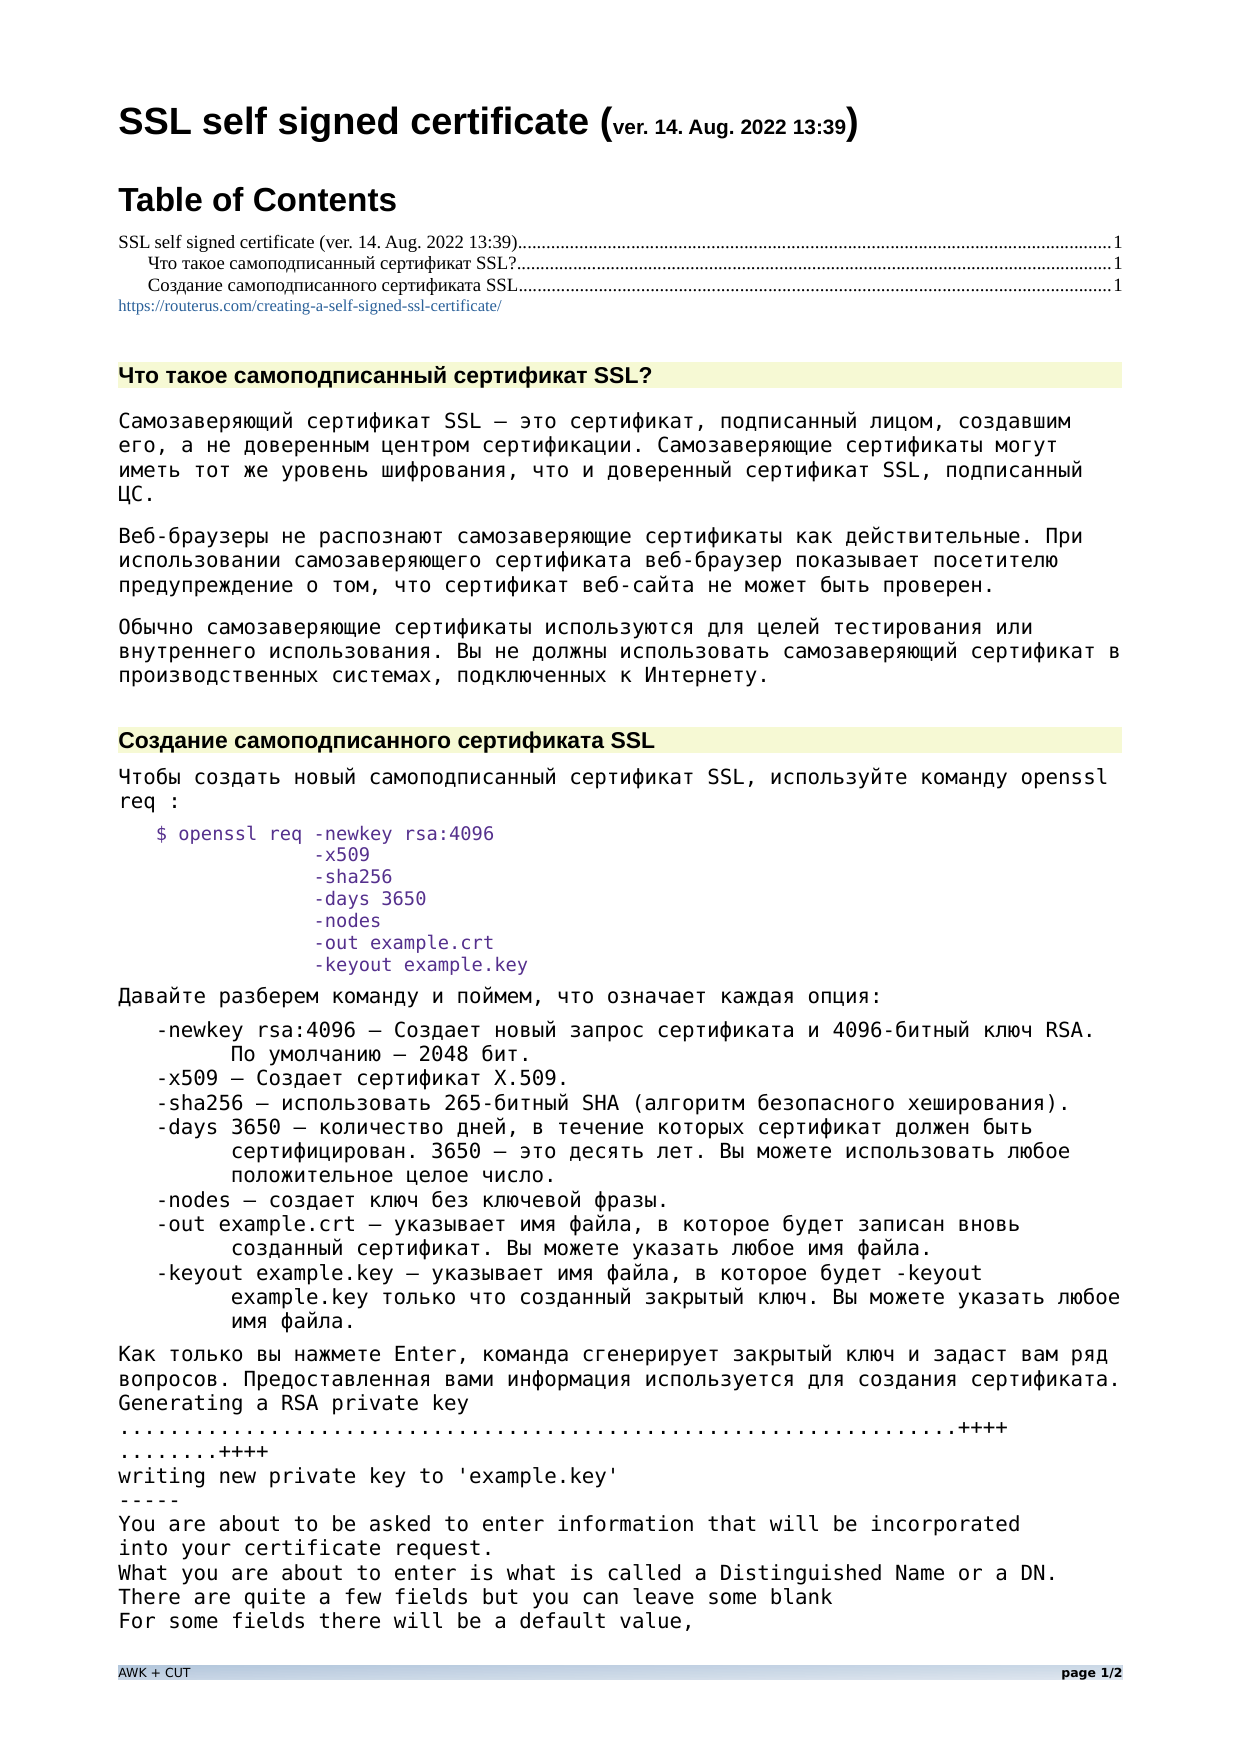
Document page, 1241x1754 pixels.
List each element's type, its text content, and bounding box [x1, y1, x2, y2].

text -sha256 [118, 866, 1122, 888]
text For some fields there will be a default value, [118, 1609, 1122, 1633]
text Самозаверяющий сертификат SSL — это сертификат, подписанный лицом, создавшим его, а не доверенным центром сертификации. Самозаверяющие сертификаты могут иметь тот же уровень шифрования, что и доверенный сертификат SSL, подписанный ЦС. [118, 409, 1122, 506]
text What you are about to enter is what is called a Distinguished Name or a DN. [118, 1561, 1122, 1585]
text ........++++ [118, 1439, 1122, 1464]
text https://routerus.com/creating-a-self-signed-ssl-certificate/ [118, 295, 1122, 314]
text -x509 — Создает сертификат X.509. [156, 1066, 1122, 1091]
text Давайте разберем команду и поймем, что означает каждая опция: [118, 984, 1122, 1009]
subtitle Создание самоподписанного сертификата SSL [118, 727, 1122, 753]
text -days 3650 [118, 888, 1122, 910]
text Как только вы нажмете Enter, команда сгенерирует закрытый ключ и задаст вам ряд вопросов. Предоставленная вами информация используется для создания сертификата. [118, 1342, 1122, 1391]
text -newkey rsa:4096 — Создает новый запрос сертификата и 4096-битный ключ RSA. По умолчанию — 2048 бит. [156, 1018, 1122, 1066]
text -days 3650 — количество дней, в течение которых сертификат должен быть сертифицирован. 3650 — это десять лет. Вы можете использовать любое положительное целое число. [156, 1115, 1122, 1188]
text ----- [118, 1488, 1122, 1512]
text -keyout example.key — указывает имя файла, в которое будет -keyout example.key только что созданный закрытый ключ. Вы можете указать любое имя файла. [156, 1261, 1122, 1333]
text $ openssl req -newkey rsa:4096 [118, 822, 1122, 844]
text -nodes — создает ключ без ключевой фразы. [156, 1188, 1122, 1212]
text Generating a RSA private key [118, 1391, 1122, 1415]
text -nodes [118, 910, 1122, 932]
text -out example.crt [118, 932, 1122, 954]
subtitle Table of Contents [118, 180, 1122, 218]
text -x509 [118, 844, 1122, 866]
text SSL self signed certificate (ver. 14. Aug. 2022 13:39) 1 [118, 231, 1122, 252]
text ...................................................................++++ [118, 1415, 1122, 1439]
text -keyout example.key [118, 954, 1122, 976]
text Создание самоподписанного сертификата SSL 1 [148, 274, 1122, 295]
text into your certificate request. [118, 1536, 1122, 1561]
text Чтобы создать новый самоподписанный сертификат SSL, используйте команду openssl req : [118, 765, 1122, 813]
subtitle SSL self signed certificate (ver. 14. Aug. 2022 13:39) [118, 98, 1122, 142]
text -out example.crt — указывает имя файла, в которое будет записан вновь созданный сертификат. Вы можете указать любое имя файла. [156, 1212, 1122, 1261]
text You are about to be asked to enter information that will be incorporated [118, 1512, 1122, 1536]
subtitle Что такое самоподписанный сертификат SSL? [118, 362, 1122, 388]
text Что такое самоподписанный сертификат SSL? 1 [148, 252, 1122, 274]
text -sha256 — использовать 265-битный SHA (алгоритм безопасного хеширования). [156, 1091, 1122, 1115]
text Обычно самозаверяющие сертификаты используются для целей тестирования или внутреннего использования. Вы не должны использовать самозаверяющий сертификат в производственных системах, подключенных к Интернету. [118, 615, 1122, 688]
text writing new private key to 'example.key' [118, 1464, 1122, 1488]
text Веб-браузеры не распознают самозаверяющие сертификаты как действительные. При использовании самозаверяющего сертификата веб-браузер показывает посетителю предупреждение о том, что сертификат веб-сайта не может быть проверен. [118, 524, 1122, 597]
text There are quite a few fields but you can leave some blank [118, 1585, 1122, 1609]
